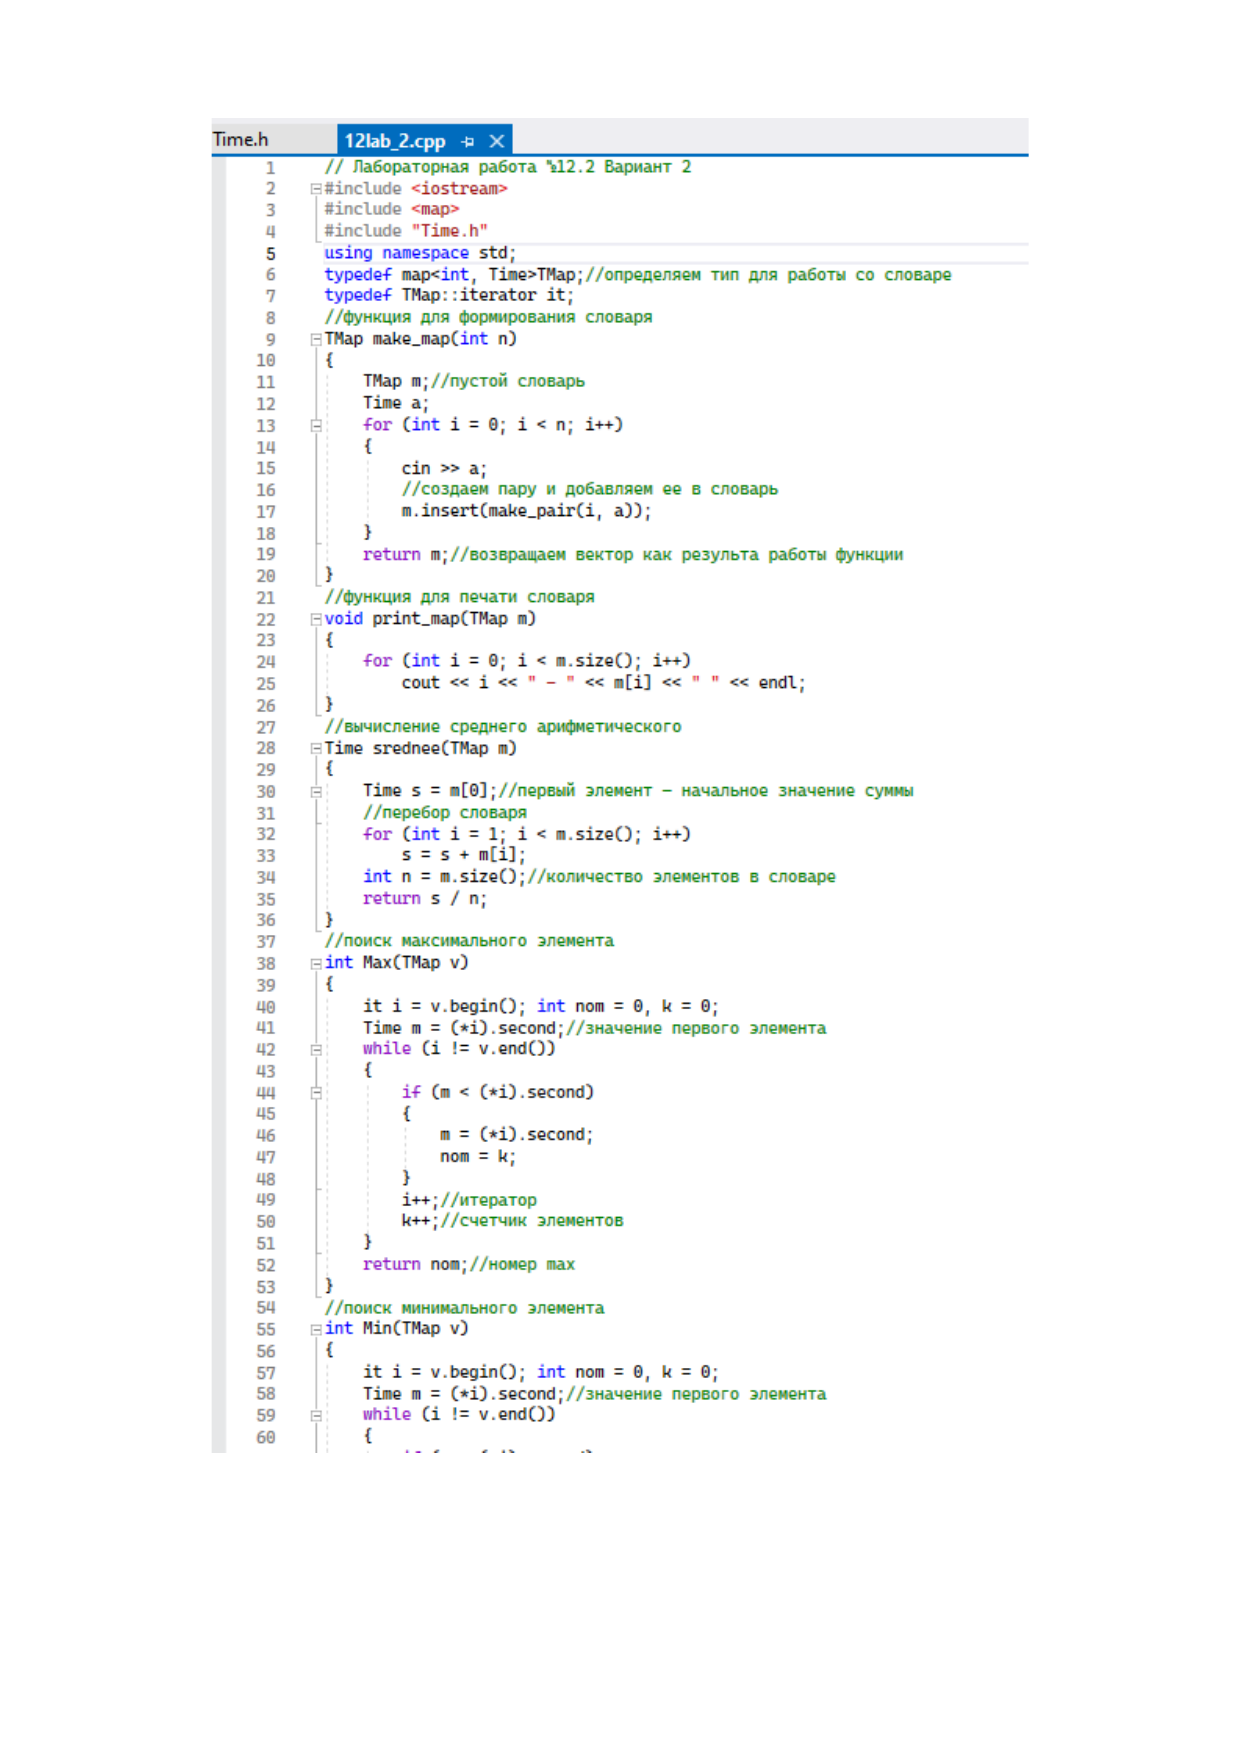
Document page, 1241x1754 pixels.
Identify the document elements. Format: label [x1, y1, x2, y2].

picture [211, 118, 1029, 1453]
